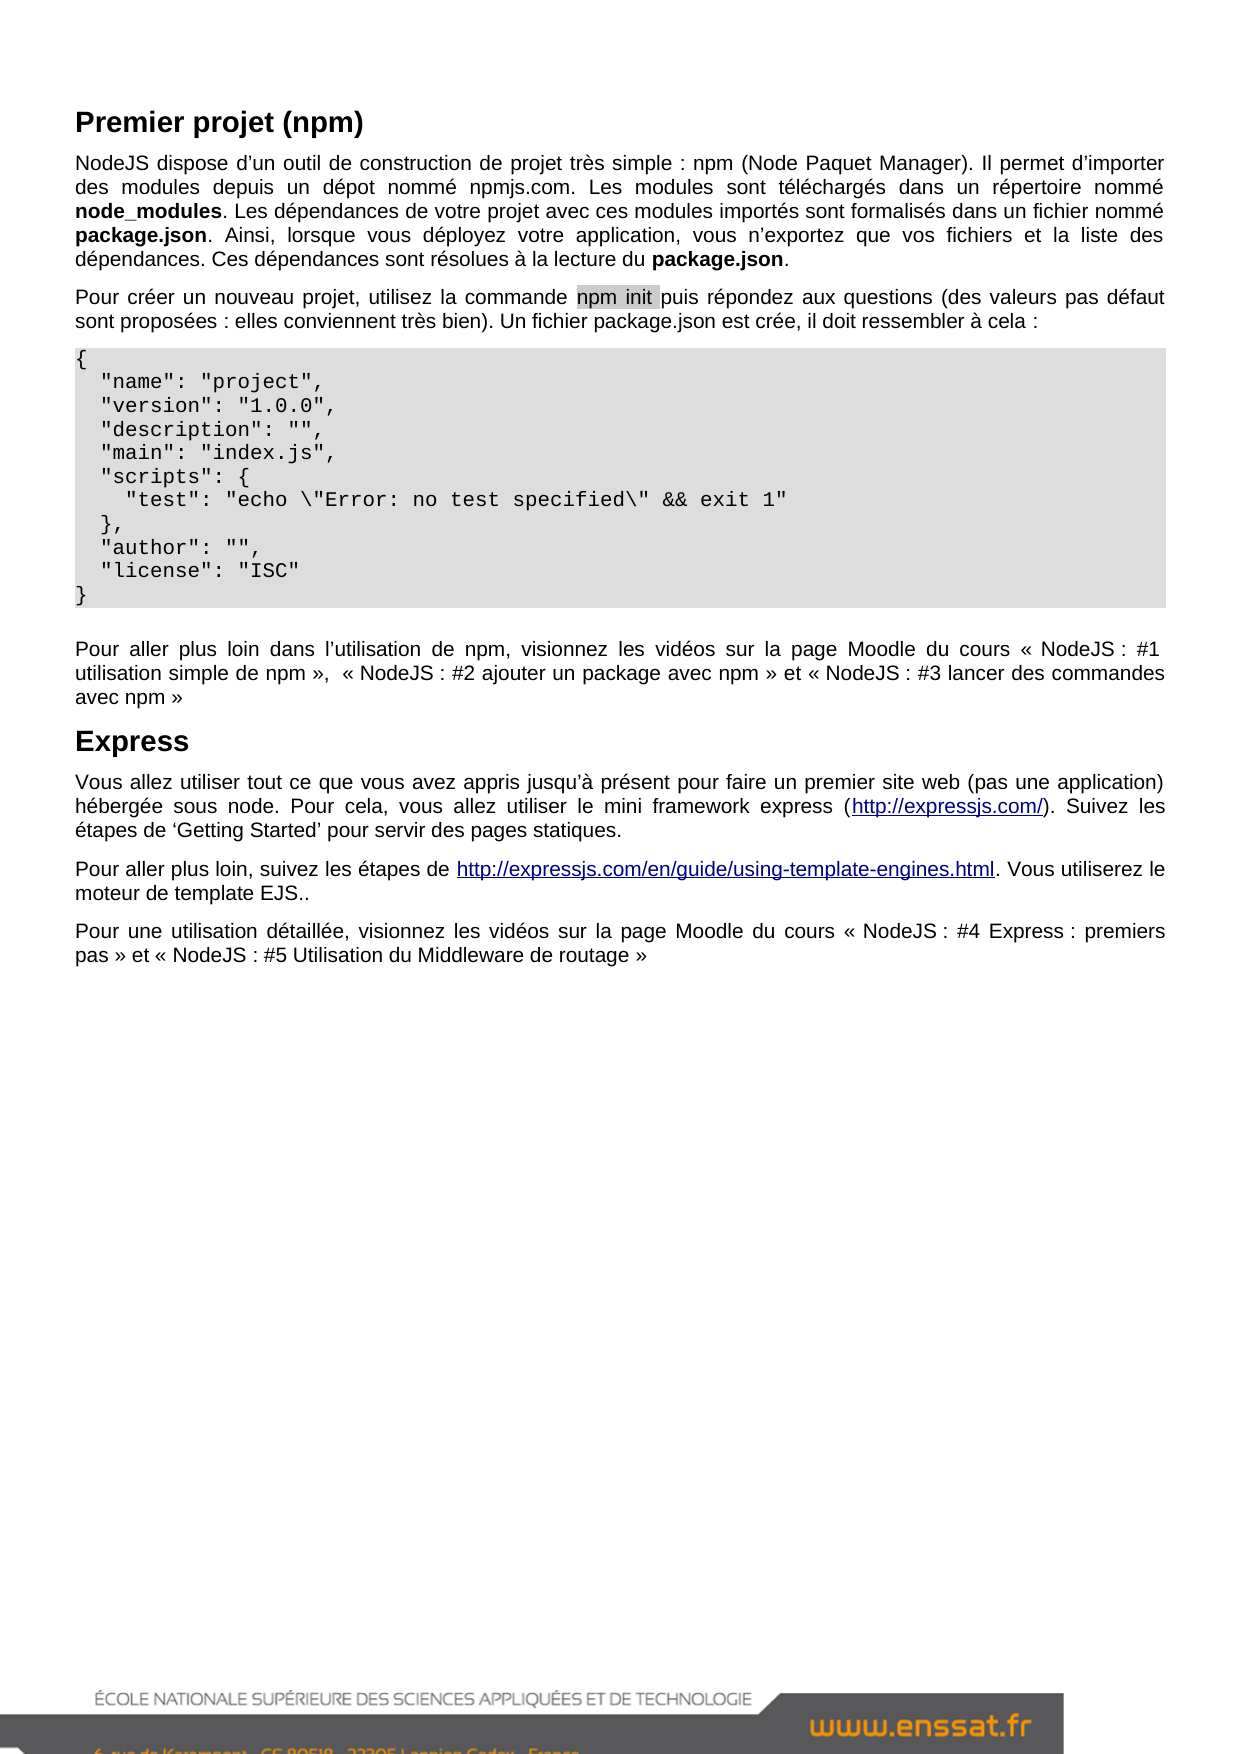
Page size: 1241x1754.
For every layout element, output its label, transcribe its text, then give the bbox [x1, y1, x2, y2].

text "scripts": { [75, 466, 1166, 489]
text Pour aller plus loin dans l’utilisation de npm, visionnez les vidéos sur la page Moodle du cours « NodeJS : #1 utilisation simple de npm », « NodeJS : #2 ajouter un package avec npm » et « NodeJS : #3 lancer des commandes avec npm » [75, 637, 1166, 709]
text Pour créer un nouveau projet, utilisez la commande npm init puis répondez aux questions (des valeurs pas défaut sont proposées : elles conviennent très bien). Un fichier package.json est crée, il doit ressembler à cela : [75, 285, 1166, 333]
text "author": "", [75, 537, 1166, 560]
subtitle Express [75, 724, 1166, 757]
text }, [75, 513, 1166, 537]
text Pour une utilisation détaillée, visionnez les vidéos sur la page Moodle du cours « NodeJS : #4 Express : premiers pas » et « NodeJS : #5 Utilisation du Middleware de routage » [75, 919, 1166, 967]
text Vous allez utiliser tout ce que vous avez appris jusqu’à présent pour faire un premier site web (pas une application) hébergée sous node. Pour cela, vous allez utiliser le mini framework express (http://expressjs.com/). Suivez les étapes de ‘Getting Started’ pour servir des pages statiques. [75, 770, 1166, 842]
text } [75, 584, 1166, 608]
text { [75, 348, 1166, 371]
text "name": "project", [75, 371, 1166, 395]
text "main": "index.js", [75, 442, 1166, 466]
picture [0, 1690, 1064, 1754]
text NodeJS dispose d’un outil de construction de projet très simple : npm (Node Paquet Manager). Il permet d’importer des modules depuis un dépot nommé npmjs.com. Les modules sont téléchargés dans un répertoire nommé node_modules. Les dépendances de votre projet avec ces modules importés sont formalisés dans un fichier nommé package.json. Ainsi, lorsque vous déployez votre application, vous n’exportez que vos fichiers et la liste des dépendances. Ces dépendances sont résolues à la lecture du package.json. [75, 151, 1166, 271]
text "test": "echo \"Error: no test specified\" && exit 1" [75, 489, 1166, 513]
text "license": "ISC" [75, 560, 1166, 584]
subtitle Premier projet (npm) [75, 104, 1166, 138]
text "version": "1.0.0", [75, 395, 1166, 418]
text "description": "", [75, 418, 1166, 442]
text Pour aller plus loin, suivez les étapes de http://expressjs.com/en/guide/using-template-engines.html. Vous utiliserez le moteur de template EJS.. [75, 856, 1166, 904]
